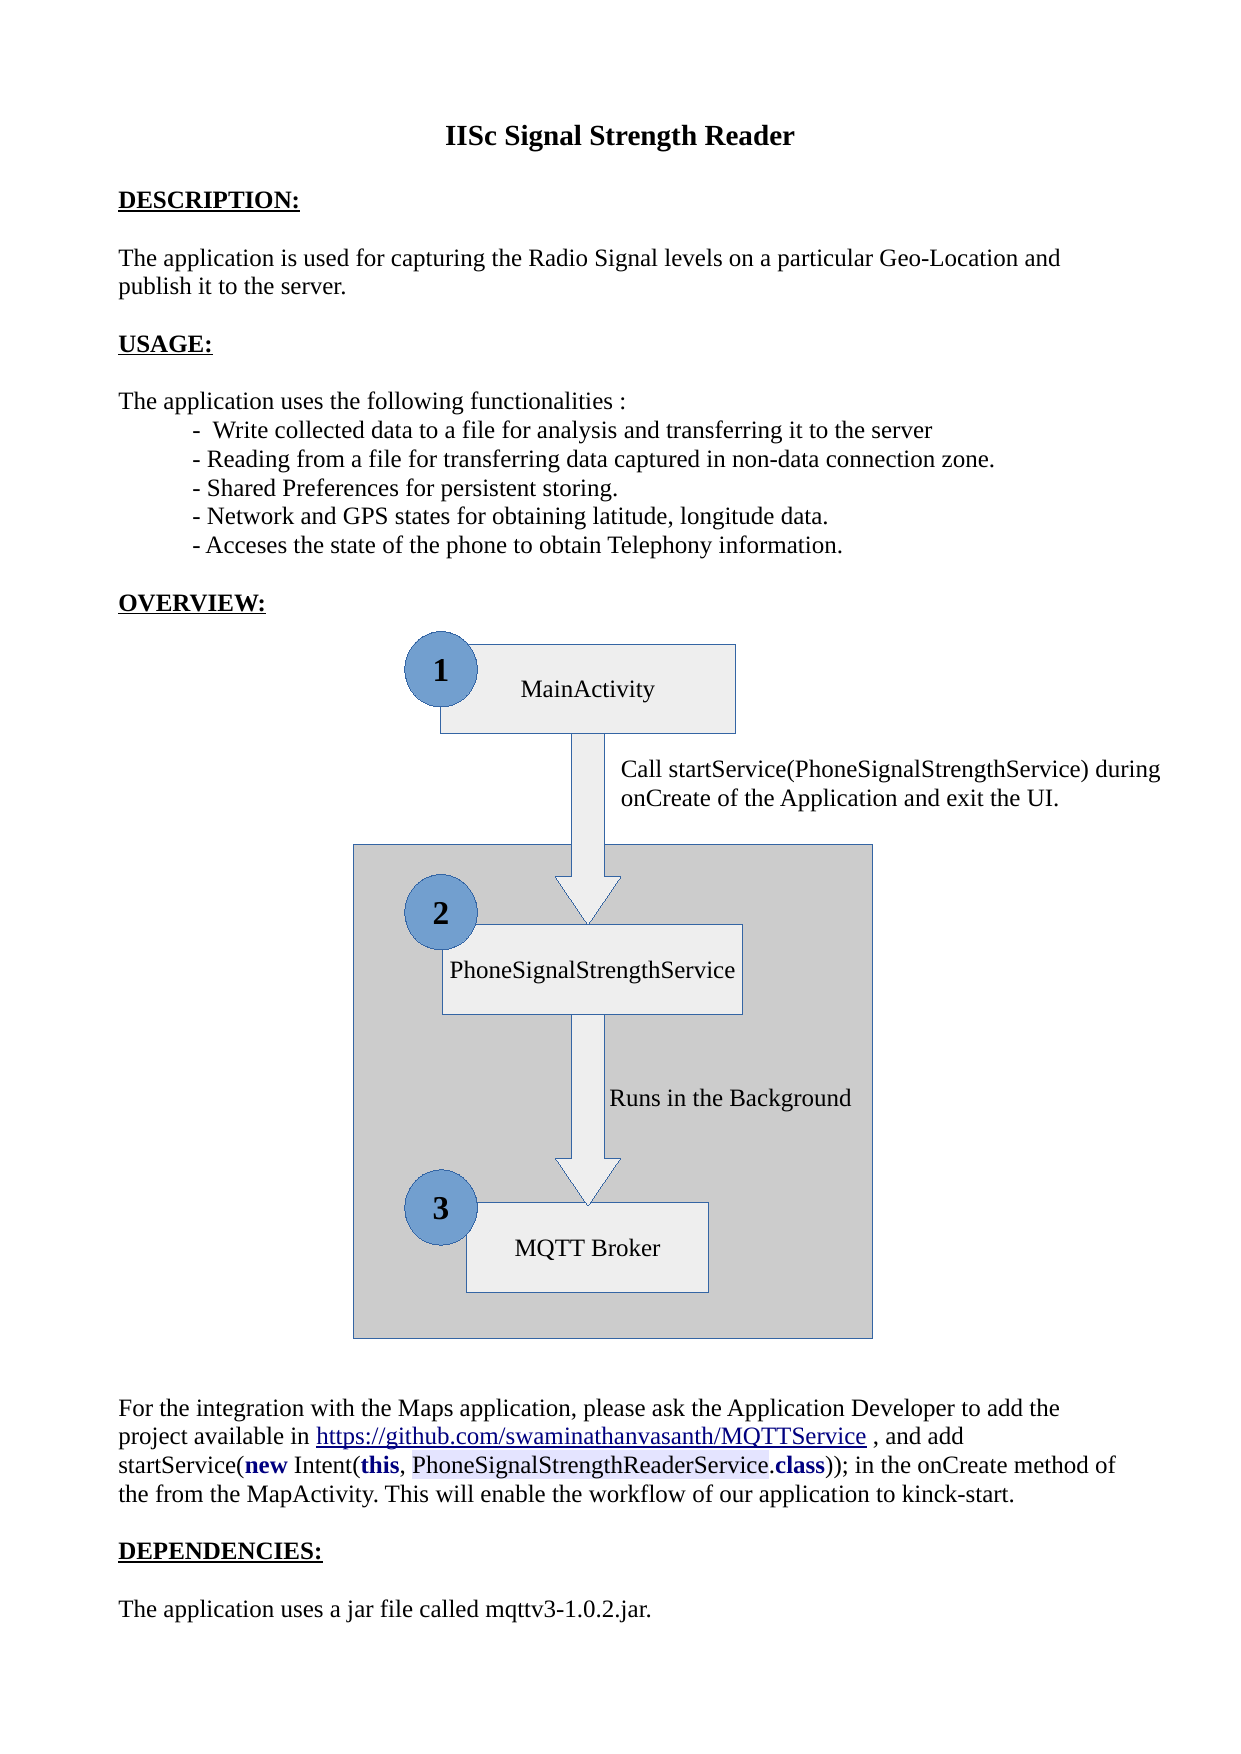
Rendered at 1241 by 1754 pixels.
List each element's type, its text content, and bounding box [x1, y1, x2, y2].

text OVERVIEW: [118, 588, 1122, 616]
text - Shared Preferences for persistent storing. [118, 473, 1122, 501]
text USAGE: [118, 329, 1122, 358]
text The application is used for capturing the Radio Signal levels on a particular Geo-Location and publish it to the server. [118, 243, 1122, 300]
text DEPENDENCIES: [118, 1536, 1122, 1565]
text - Reading from a file for transferring data captured in non-data connection zone. [118, 444, 1122, 473]
text For the integration with the Maps application, please ask the Application Developer to add the project available in https://github.com/swaminathanvasanth/MQTTService , and add startService(new Intent(this, PhoneSignalStrengthReaderService.class)); in the onCreate method of the from the MapActivity. This will enable the workflow of our application to kinck-start. [118, 1393, 1122, 1508]
text The application uses the following functionalities : [118, 386, 1122, 415]
text - Write collected data to a file for analysis and transferring it to the server [118, 415, 1122, 444]
text DESCRIPTION: [118, 185, 1122, 214]
text IISc Signal Strength Reader [118, 118, 1122, 152]
text - Acceses the state of the phone to obtain Telephony information. [118, 530, 1122, 559]
text - Network and GPS states for obtaining latitude, longitude data. [118, 501, 1122, 530]
text The application uses a jar file called mqttv3-1.0.2.jar. [118, 1594, 1122, 1623]
